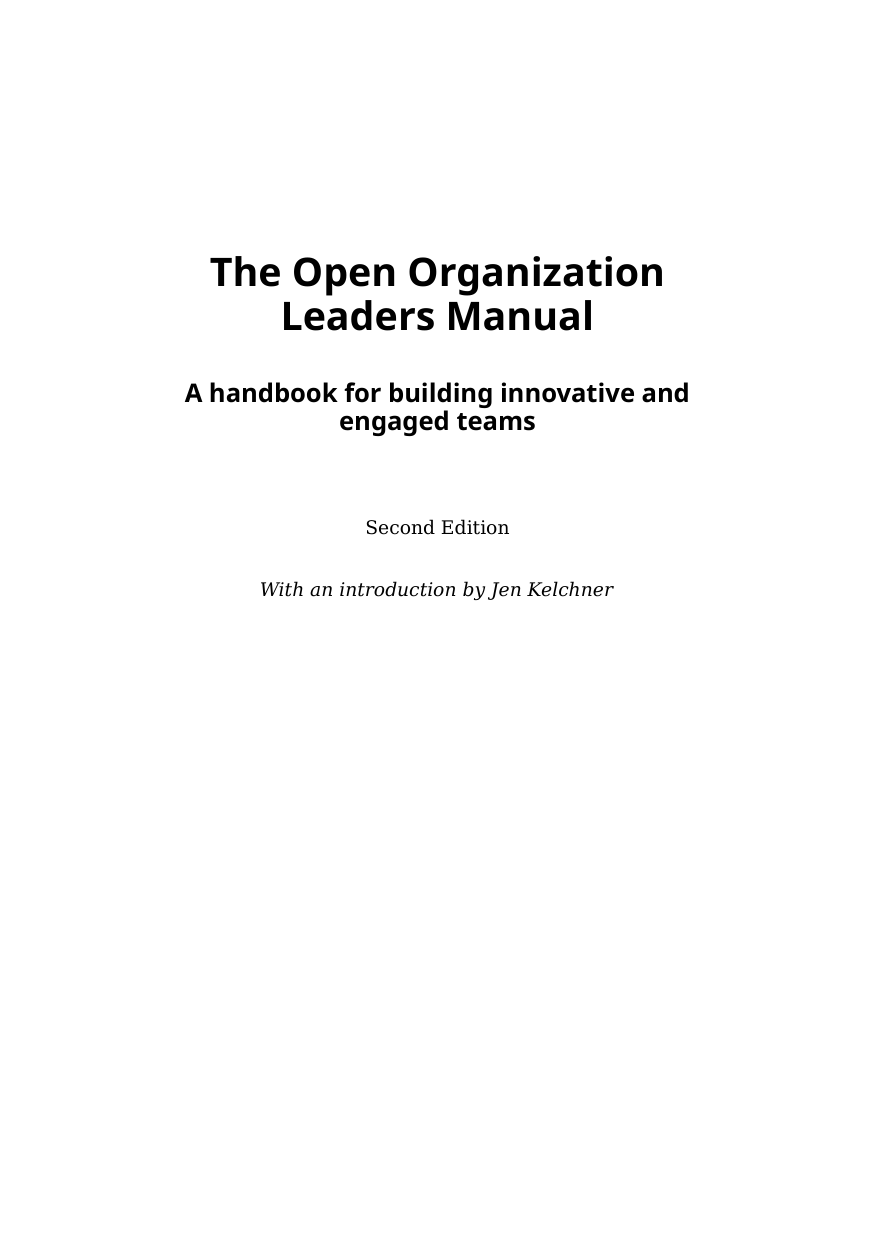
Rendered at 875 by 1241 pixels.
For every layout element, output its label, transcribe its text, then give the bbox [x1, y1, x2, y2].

text With an introduction by Jen Kelchner [127, 579, 747, 601]
subtitle A handbook for building innovative and engaged teams [127, 379, 747, 438]
text Second Edition [127, 517, 747, 539]
subtitle The Open Organization Leaders Manual [127, 251, 747, 342]
